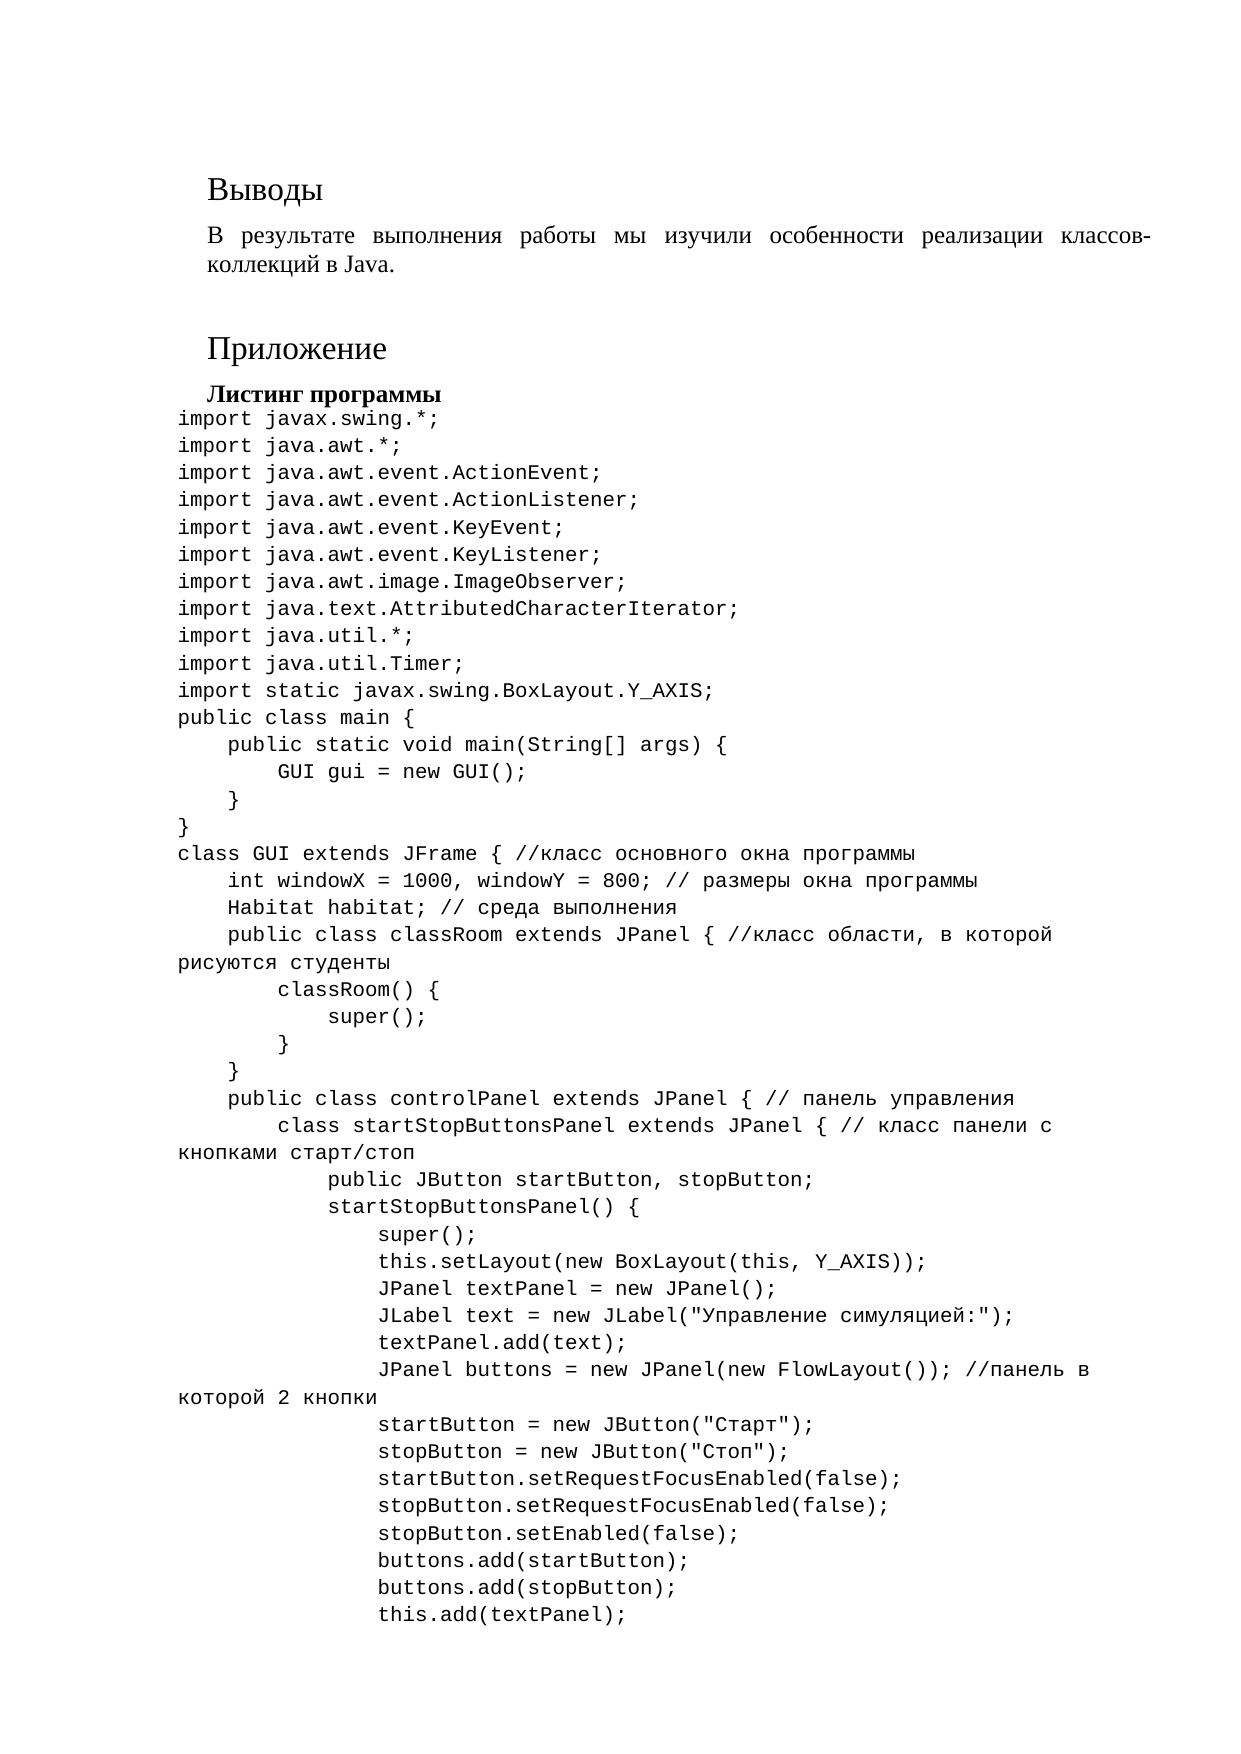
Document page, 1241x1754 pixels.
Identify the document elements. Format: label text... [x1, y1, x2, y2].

text public class main { [177, 707, 1152, 731]
text import java.awt.event.KeyListener; [177, 544, 1152, 567]
text import java.util.*; [177, 625, 1152, 649]
text import java.util.Timer; [177, 653, 1152, 676]
text public static void main(String[] args) { [177, 734, 1152, 758]
text super(); [177, 1006, 1152, 1030]
text Листинг программы [207, 379, 1152, 408]
text Выводы [207, 169, 1152, 207]
text class startStopButtonsPanel extends JPanel { // класс панели с кнопками старт/стоп [177, 1115, 1152, 1166]
text super(); [177, 1223, 1152, 1247]
text JPanel buttons = new JPanel(new FlowLayout()); //панель в которой 2 кнопки [177, 1359, 1152, 1410]
text import java.awt.*; [177, 435, 1152, 459]
text import java.text.AttributedCharacterIterator; [177, 598, 1152, 622]
text startStopButtonsPanel() { [177, 1196, 1152, 1220]
text public class controlPanel extends JPanel { // панель управления [177, 1088, 1152, 1111]
text import java.awt.image.ImageObserver; [177, 571, 1152, 595]
text } [177, 1033, 1152, 1057]
text buttons.add(startButton); [177, 1550, 1152, 1573]
text class GUI extends JFrame { //класс основного окна программы [177, 843, 1152, 867]
text JLabel text = new JLabel("Управление симуляцией:"); [177, 1305, 1152, 1329]
text } [177, 788, 1152, 812]
text import javax.swing.*; [177, 408, 1152, 432]
text startButton = new JButton("Старт"); [177, 1414, 1152, 1437]
text } [177, 816, 1152, 839]
text } [177, 1060, 1152, 1084]
text stopButton.setEnabled(false); [177, 1523, 1152, 1546]
text stopButton = new JButton("Стоп"); [177, 1441, 1152, 1465]
text import static javax.swing.BoxLayout.Y_AXIS; [177, 680, 1152, 703]
text buttons.add(stopButton); [177, 1577, 1152, 1601]
text classRoom() { [177, 979, 1152, 1002]
text stopButton.setRequestFocusEnabled(false); [177, 1495, 1152, 1519]
text this.setLayout(new BoxLayout(this, Y_AXIS)); [177, 1251, 1152, 1274]
text import java.awt.event.KeyEvent; [177, 517, 1152, 540]
text textPanel.add(text); [177, 1332, 1152, 1356]
text JPanel textPanel = new JPanel(); [177, 1278, 1152, 1302]
text GUI gui = new GUI(); [177, 761, 1152, 785]
text this.add(textPanel); [177, 1604, 1152, 1628]
text В результате выполнения работы мы изучили особенности реализации классов-коллекций в Java. [207, 220, 1152, 277]
text Приложение [207, 328, 1152, 367]
text public class classRoom extends JPanel { //класс области, в которой рисуются студенты [177, 924, 1152, 975]
text public JButton startButton, stopButton; [177, 1169, 1152, 1193]
text startButton.setRequestFocusEnabled(false); [177, 1468, 1152, 1492]
text import java.awt.event.ActionEvent; [177, 462, 1152, 486]
text import java.awt.event.ActionListener; [177, 489, 1152, 513]
text int windowX = 1000, windowY = 800; // размеры окна программы [177, 870, 1152, 894]
text Habitat habitat; // среда выполнения [177, 897, 1152, 921]
